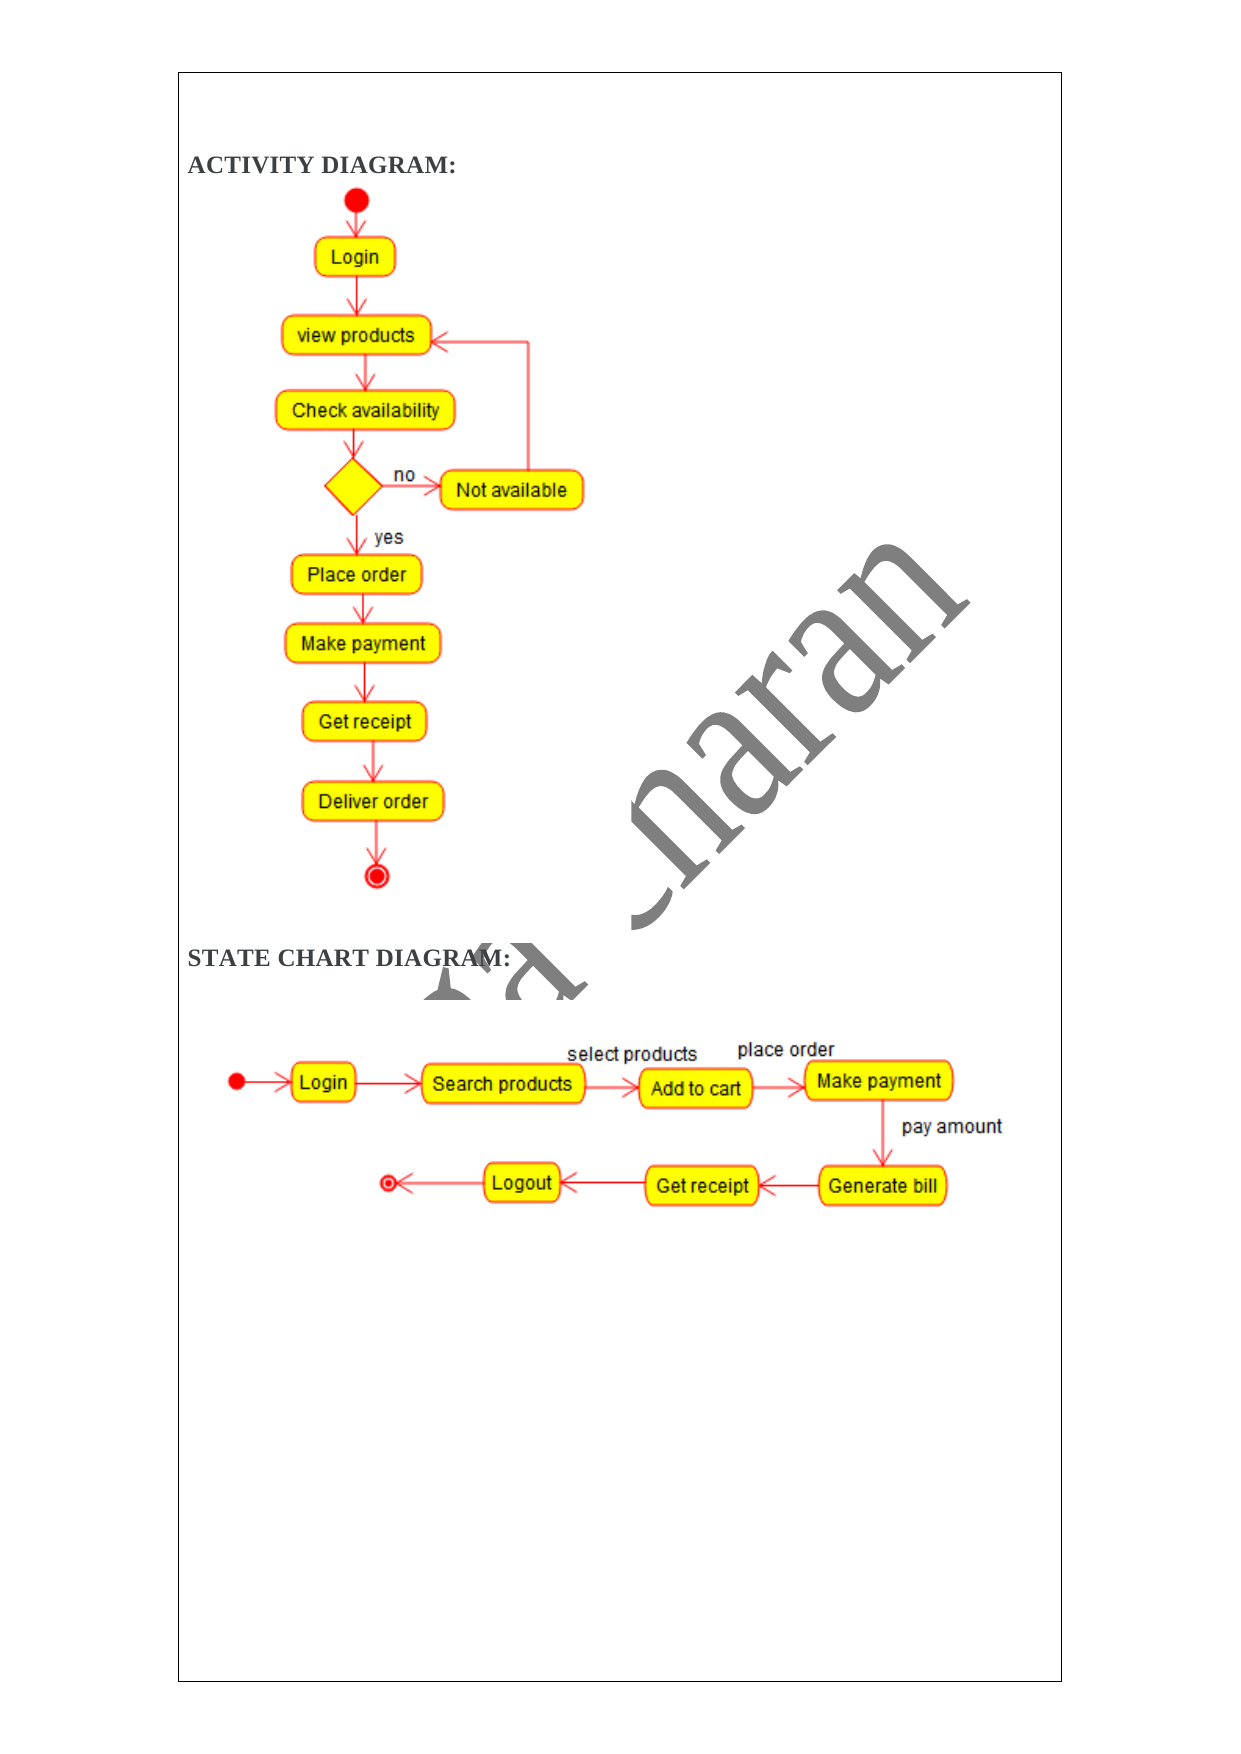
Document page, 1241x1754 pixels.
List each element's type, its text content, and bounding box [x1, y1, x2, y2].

picture [187, 178, 632, 943]
picture [187, 1000, 1041, 1240]
text ACTIVITY DIAGRAM: STATE CHART DIAGRAM: [187, 150, 1053, 972]
